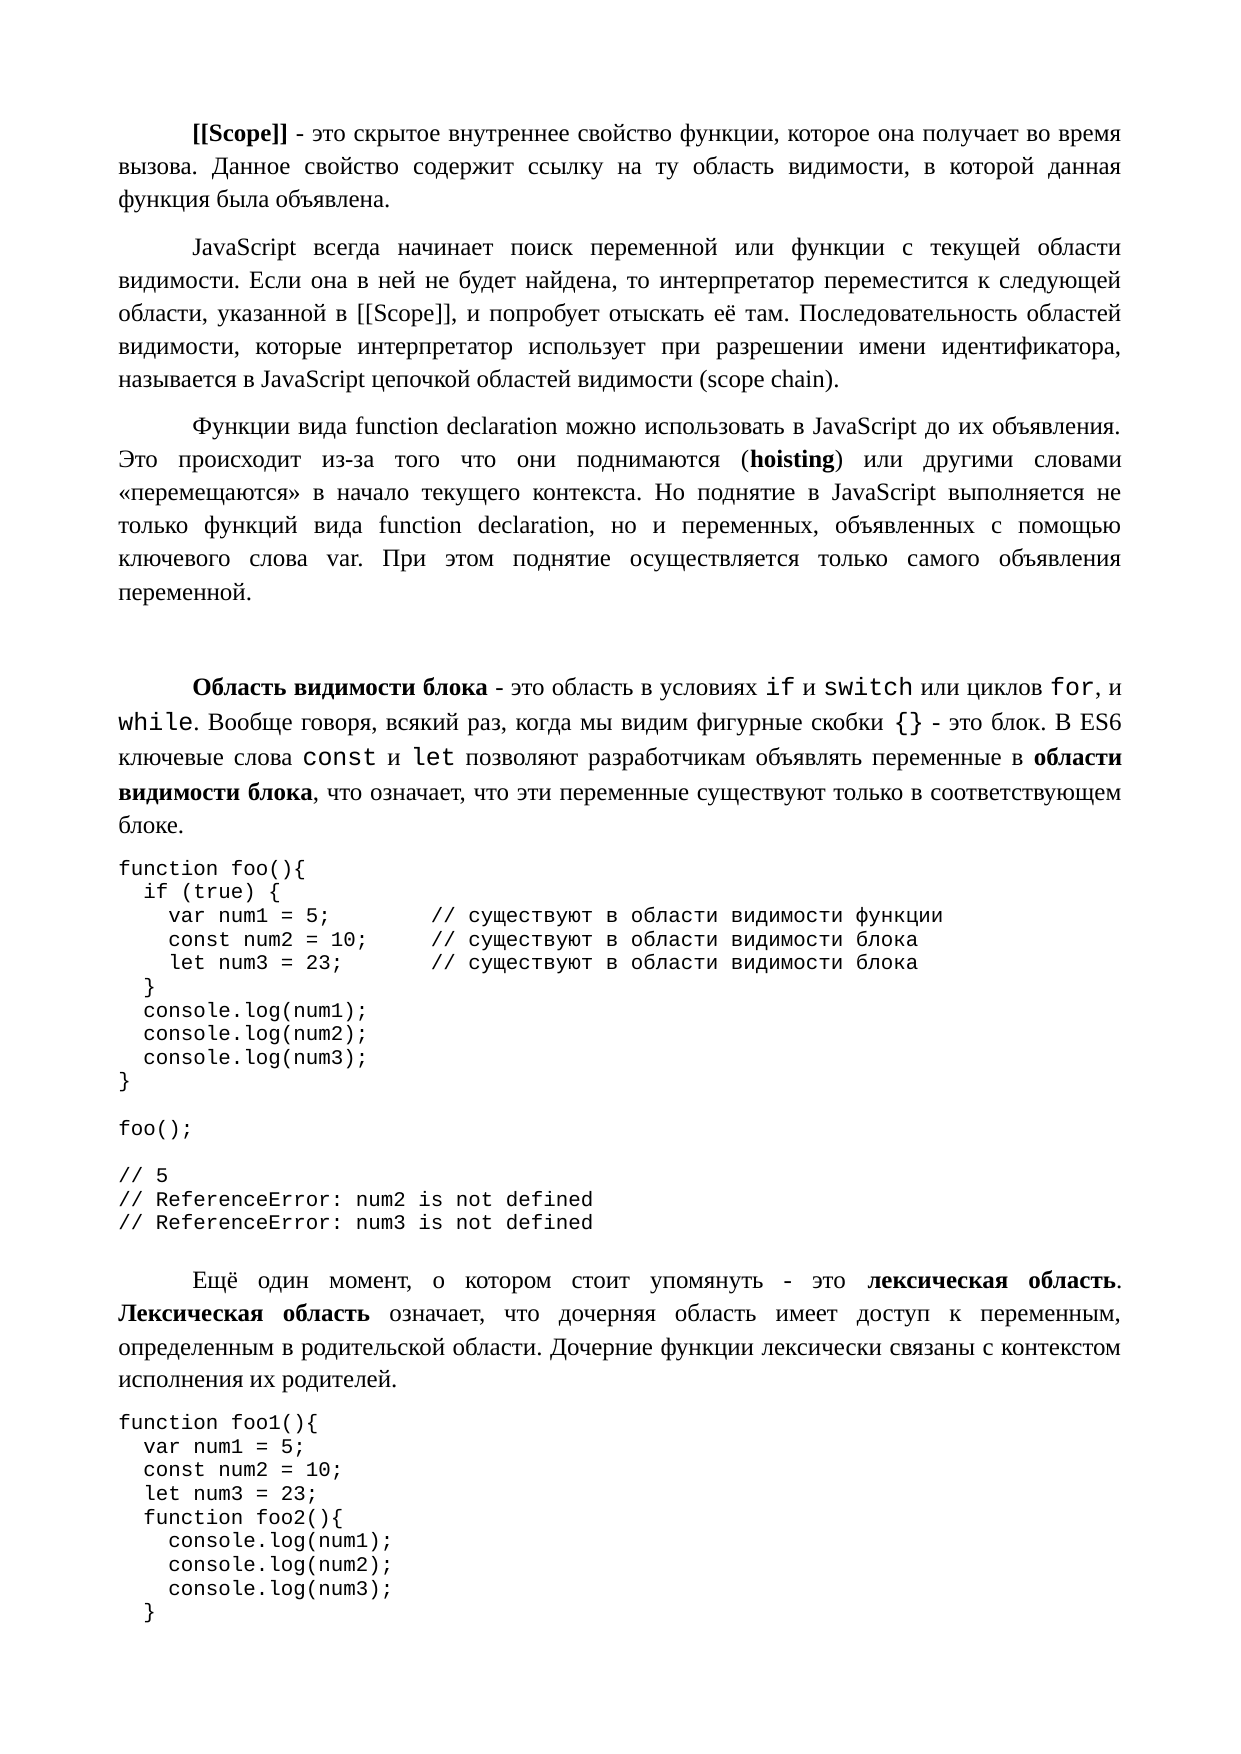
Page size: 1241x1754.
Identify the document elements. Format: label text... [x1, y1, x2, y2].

text } [118, 976, 1122, 999]
text [[Scope]] - это скрытое внутреннее свойство функции, которое она получает во время вызова. Данное свойство содержит ссылку на ту область видимости, в которой данная функция была объявлена. [118, 118, 1122, 213]
text } [118, 1071, 1122, 1094]
text const num2 = 10; // существуют в области видимости блока [118, 929, 1122, 952]
text console.log(num2); [118, 1023, 1122, 1047]
text // ReferenceError: num2 is not defined [118, 1189, 1122, 1212]
text } [118, 1601, 1122, 1625]
text console.log(num1); [118, 1530, 1122, 1554]
text function foo(){ [118, 858, 1122, 881]
text function foo1(){ [118, 1412, 1122, 1436]
text console.log(num3); [118, 1047, 1122, 1071]
text // 5 [118, 1165, 1122, 1189]
text Функции вида function declaration можно использовать в JavaScript до их объявления. Это происходит из-за того что они поднимаются (hoisting) или другими словами «перемещаются» в начало текущего контекста. Но поднятие в JavaScript выполняется не только функций вида function declaration, но и переменных, объявленных с помощью ключевого слова var. При этом поднятие осуществляется только самого объявления переменной. [118, 411, 1122, 605]
text var num1 = 5; // существуют в области видимости функции [118, 905, 1122, 929]
text Область видимости блока - это область в условиях if и switch или циклов for, и while. Вообще говоря, всякий раз, когда мы видим фигурные скобки {} - это блок. В ES6 ключевые слова const и let позволяют разработчикам объявлять переменные в области видимости блока, что означает, что эти переменные существуют только в соответствующем блоке. [118, 672, 1122, 839]
text let num3 = 23; // существуют в области видимости блока [118, 952, 1122, 976]
text function foo2(){ [118, 1507, 1122, 1530]
text if (true) { [118, 881, 1122, 905]
text JavaScript всегда начинает поиск переменной или функции с текущей области видимости. Если она в ней не будет найдена, то интерпретатор переместится к следующей области, указанной в [[Scope]], и попробует отыскать её там. Последовательность областей видимости, которые интерпретатор использует при разрешении имени идентификатора, называется в JavaScript цепочкой областей видимости (scope chain). [118, 232, 1122, 393]
text const num2 = 10; [118, 1459, 1122, 1483]
text var num1 = 5; [118, 1436, 1122, 1459]
text console.log(num2); [118, 1554, 1122, 1578]
text console.log(num1); [118, 999, 1122, 1023]
text console.log(num3); [118, 1578, 1122, 1601]
text Ещё один момент, о котором стоит упомянуть - это лексическая область. Лексическая область означает, что дочерняя область имеет доступ к переменным, определенным в родительской области. Дочерние функции лексически связаны с контекстом исполнения их родителей. [118, 1266, 1122, 1393]
text // ReferenceError: num3 is not defined [118, 1212, 1122, 1236]
text foo(); [118, 1118, 1122, 1141]
text let num3 = 23; [118, 1483, 1122, 1507]
